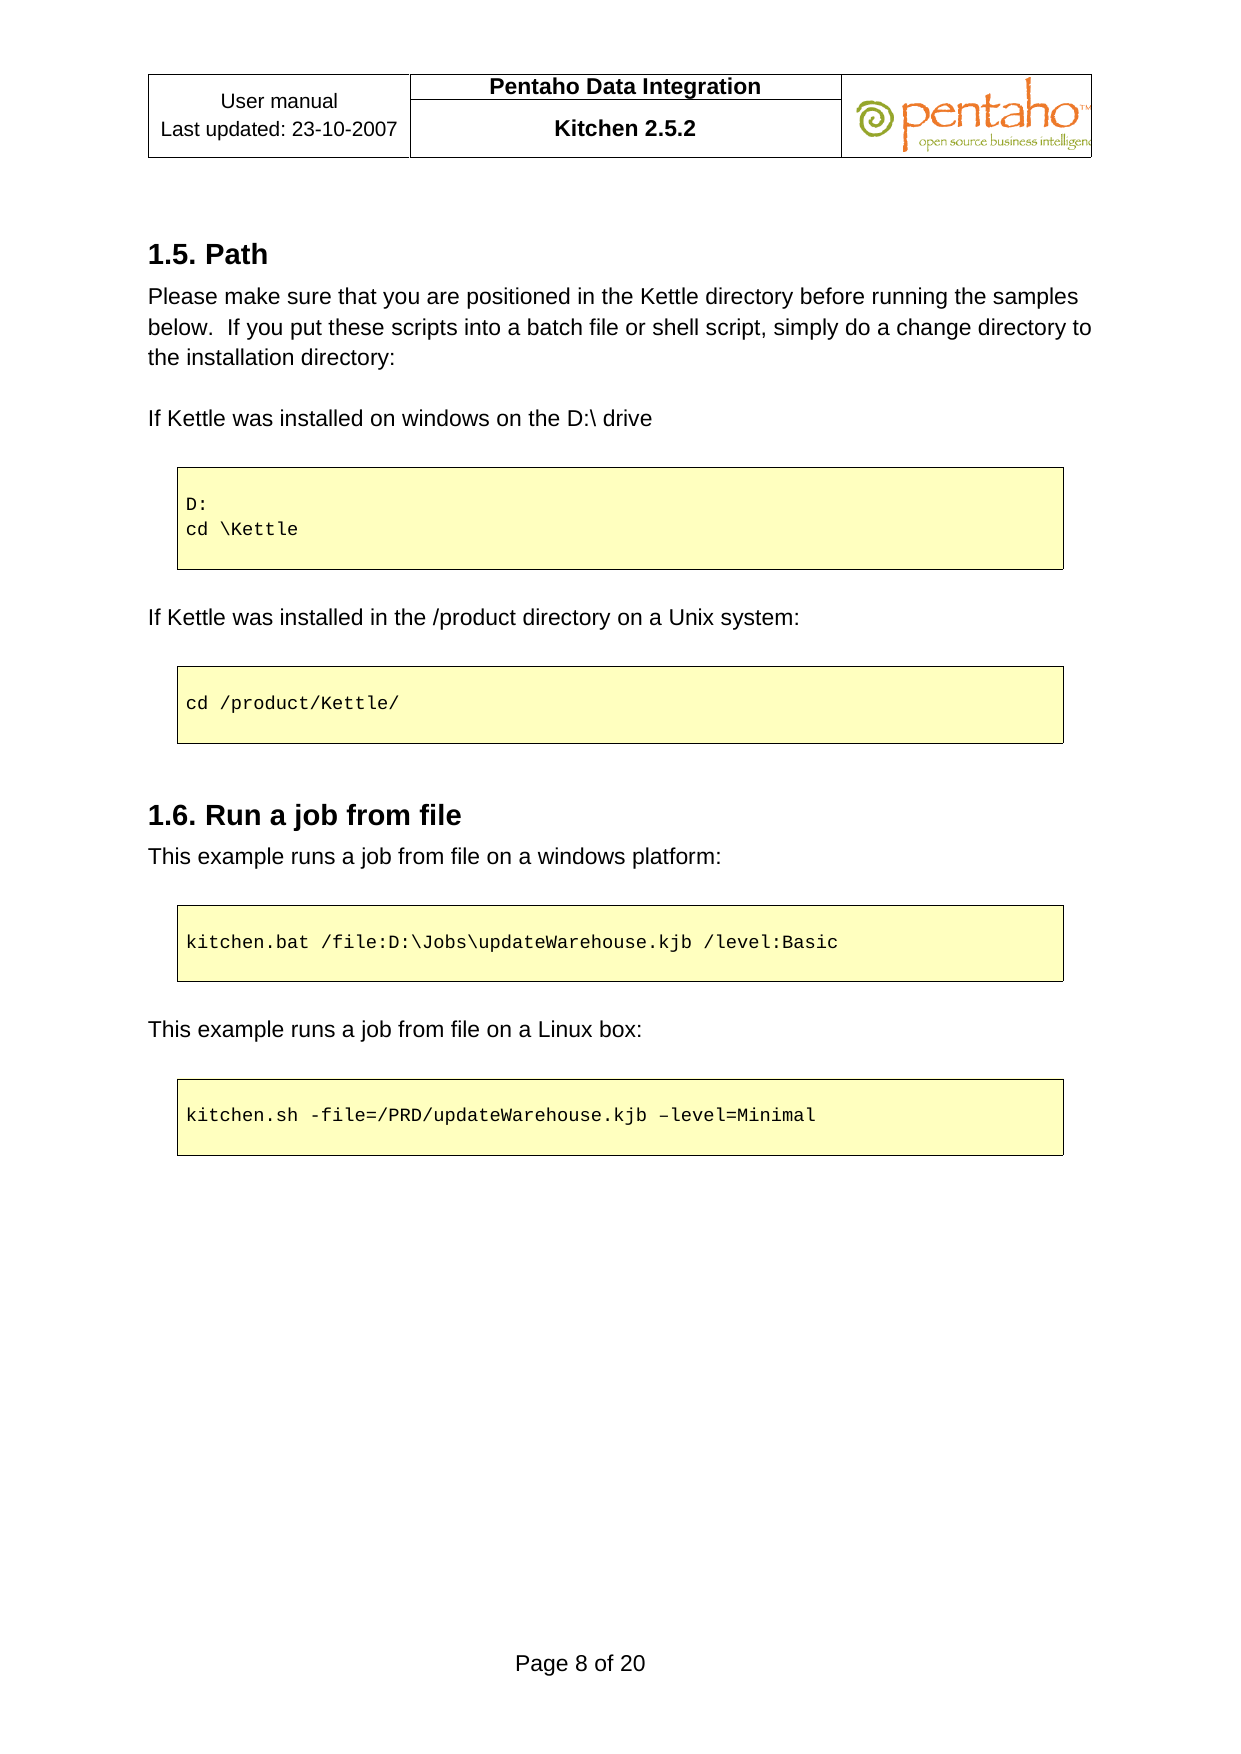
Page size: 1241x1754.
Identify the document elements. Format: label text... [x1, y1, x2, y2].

text cd \Kettle [178, 518, 1063, 542]
text cd /product/Kettle/ [178, 692, 1063, 715]
text kitchen.bat /file:D:\Jobs\updateWarehouse.kjb /level:Basic [178, 930, 1063, 954]
text D: [178, 493, 1063, 516]
text If Kettle was installed in the /product directory on a Unix system: [148, 605, 1092, 631]
text This example runs a job from file on a windows platform: [148, 844, 1092, 869]
text kitchen.sh -file=/PRD/updateWarehouse.kjb –level=Minimal [178, 1104, 1063, 1127]
subtitle Run a job from file [148, 798, 1092, 831]
subtitle Path [148, 238, 1092, 271]
text This example runs a job from file on a Linux box: [148, 1017, 1092, 1043]
text Please make sure that you are positioned in the Kettle directory before running the samples below. If you put these scripts into a batch file or shell script, simply do a change directory to the installation directory: [148, 283, 1092, 370]
text If Kettle was installed on windows on the D:\ drive [148, 406, 1092, 432]
